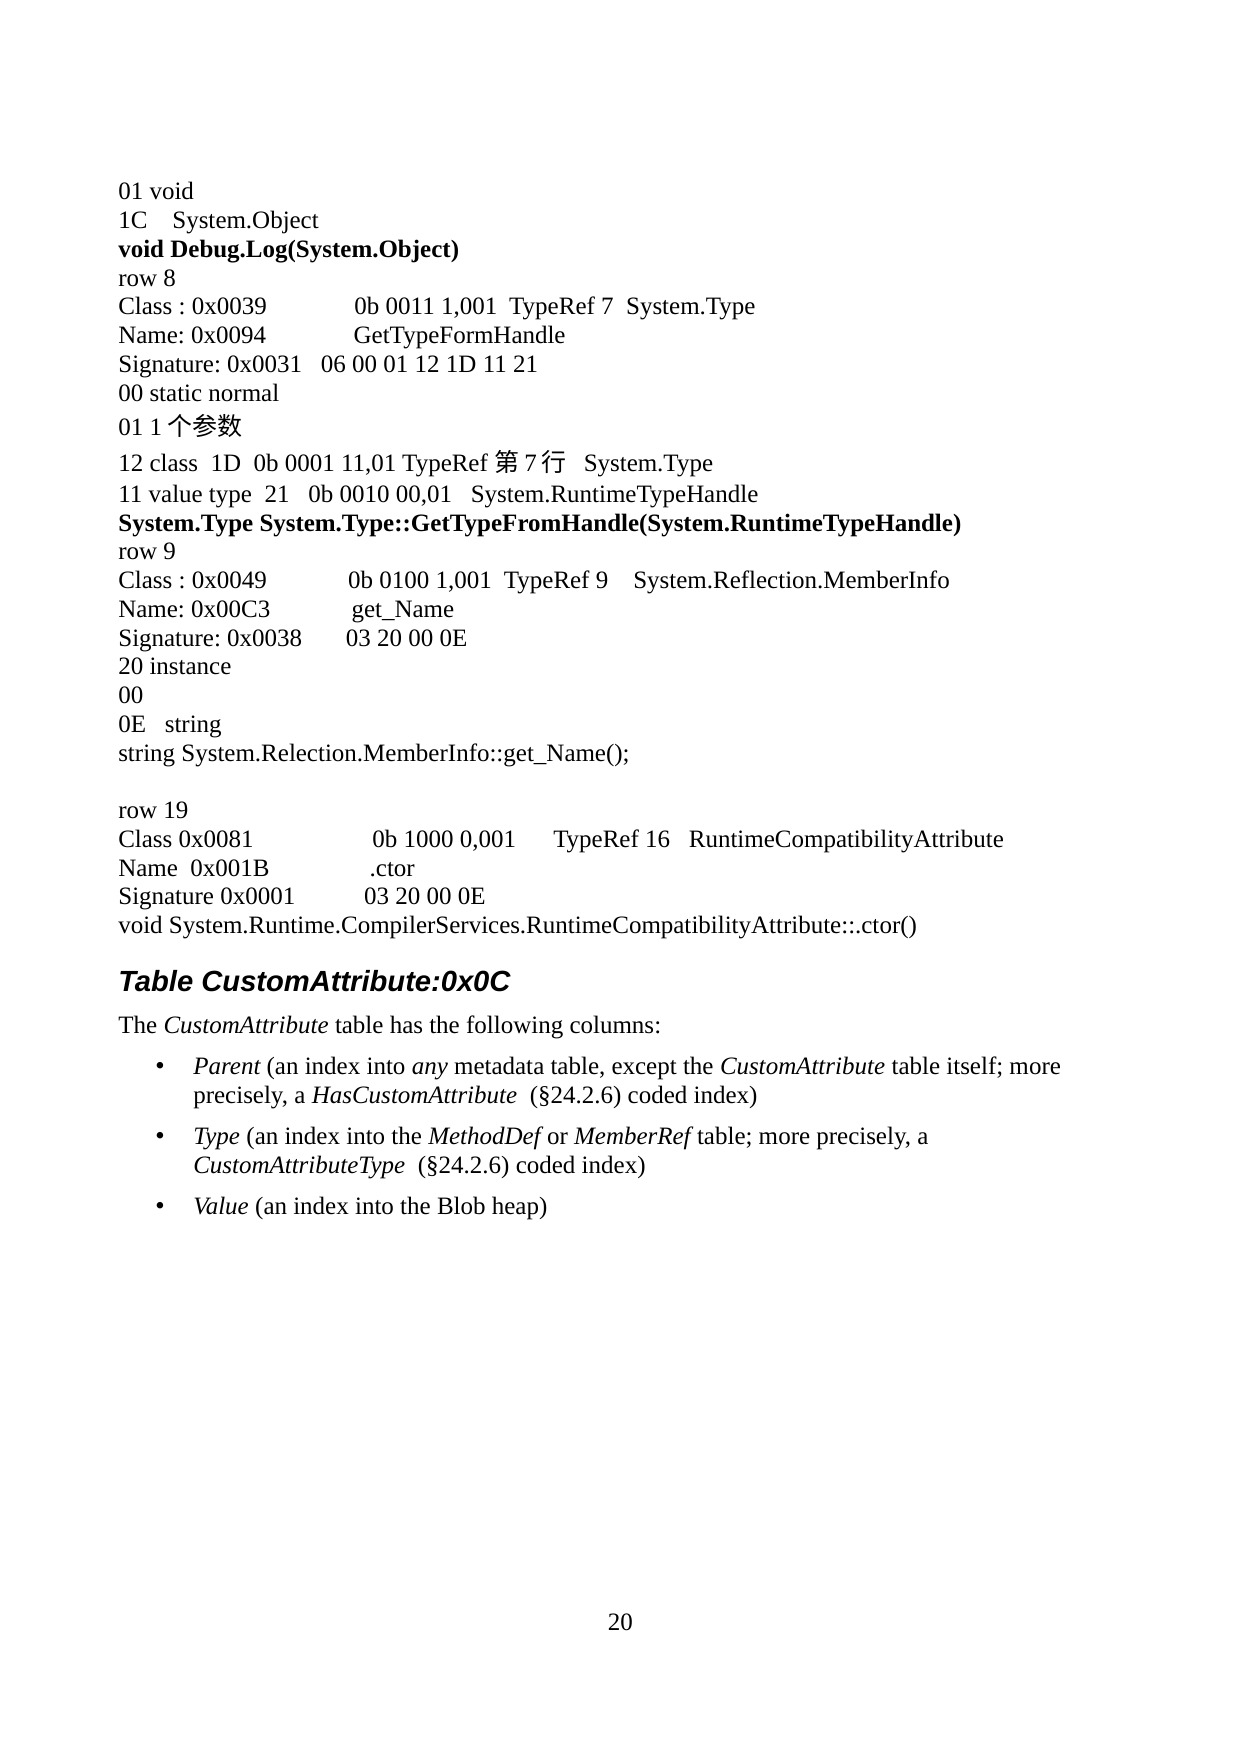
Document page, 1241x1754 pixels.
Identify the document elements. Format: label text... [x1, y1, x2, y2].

text Class : 0x0039 0b 0011 1,001 TypeRef 7 System.Type [118, 291, 1122, 320]
text void Debug.Log(System.Object) [118, 234, 1122, 263]
text Name: 0x0094 GetTypeFormHandle [118, 320, 1122, 349]
text void System.Runtime.CompilerServices.RuntimeCompatibilityAttribute::.ctor() [118, 910, 1122, 939]
text row 19 [118, 795, 1122, 824]
list Value (an index into the Blob heap) [156, 1191, 1122, 1220]
list Type (an index into the MethodDef or MemberRef table; more precisely, a CustomAttributeType (§24.2.6) coded index) [156, 1121, 1122, 1179]
text Class : 0x0049 0b 0100 1,001 TypeRef 9 System.Reflection.MemberInfo [118, 565, 1122, 594]
text 00 [118, 680, 1122, 709]
text The CustomAttribute table has the following columns: [118, 1010, 1122, 1039]
text Signature: 0x0031 06 00 01 12 1D 11 21 [118, 349, 1122, 378]
text string System.Relection.MemberInfo::get_Name(); [118, 738, 1122, 766]
list Parent (an index into any metadata table, except the CustomAttribute table itself; more precisely, a HasCustomAttribute (§24.2.6) coded index) [156, 1051, 1122, 1109]
text System.Type System.Type::GetTypeFromHandle(System.RuntimeTypeHandle) [118, 508, 1122, 536]
text 00 static normal [118, 378, 1122, 406]
text 01 void [118, 176, 1122, 205]
text 12 class 1D 0b 0001 11,01 TypeRef 第7行 System.Type [118, 443, 1122, 479]
text Name 0x001B .ctor [118, 853, 1122, 881]
subtitle Table CustomAttribute:0x0C [118, 964, 1122, 997]
text row 9 [118, 536, 1122, 565]
text Class 0x0081 0b 1000 0,001 TypeRef 16 RuntimeCompatibilityAttribute [118, 824, 1122, 853]
text 11 value type 21 0b 0010 00,01 System.RuntimeTypeHandle [118, 479, 1122, 508]
text Signature: 0x0038 03 20 00 0E [118, 623, 1122, 651]
text 20 instance [118, 651, 1122, 680]
text 1C System.Object [118, 205, 1122, 234]
text Name: 0x00C3 get_Name [118, 594, 1122, 623]
text row 8 [118, 263, 1122, 291]
text 01 1个参数 [118, 406, 1122, 443]
text Signature 0x0001 03 20 00 0E [118, 881, 1122, 910]
text 0E string [118, 709, 1122, 738]
